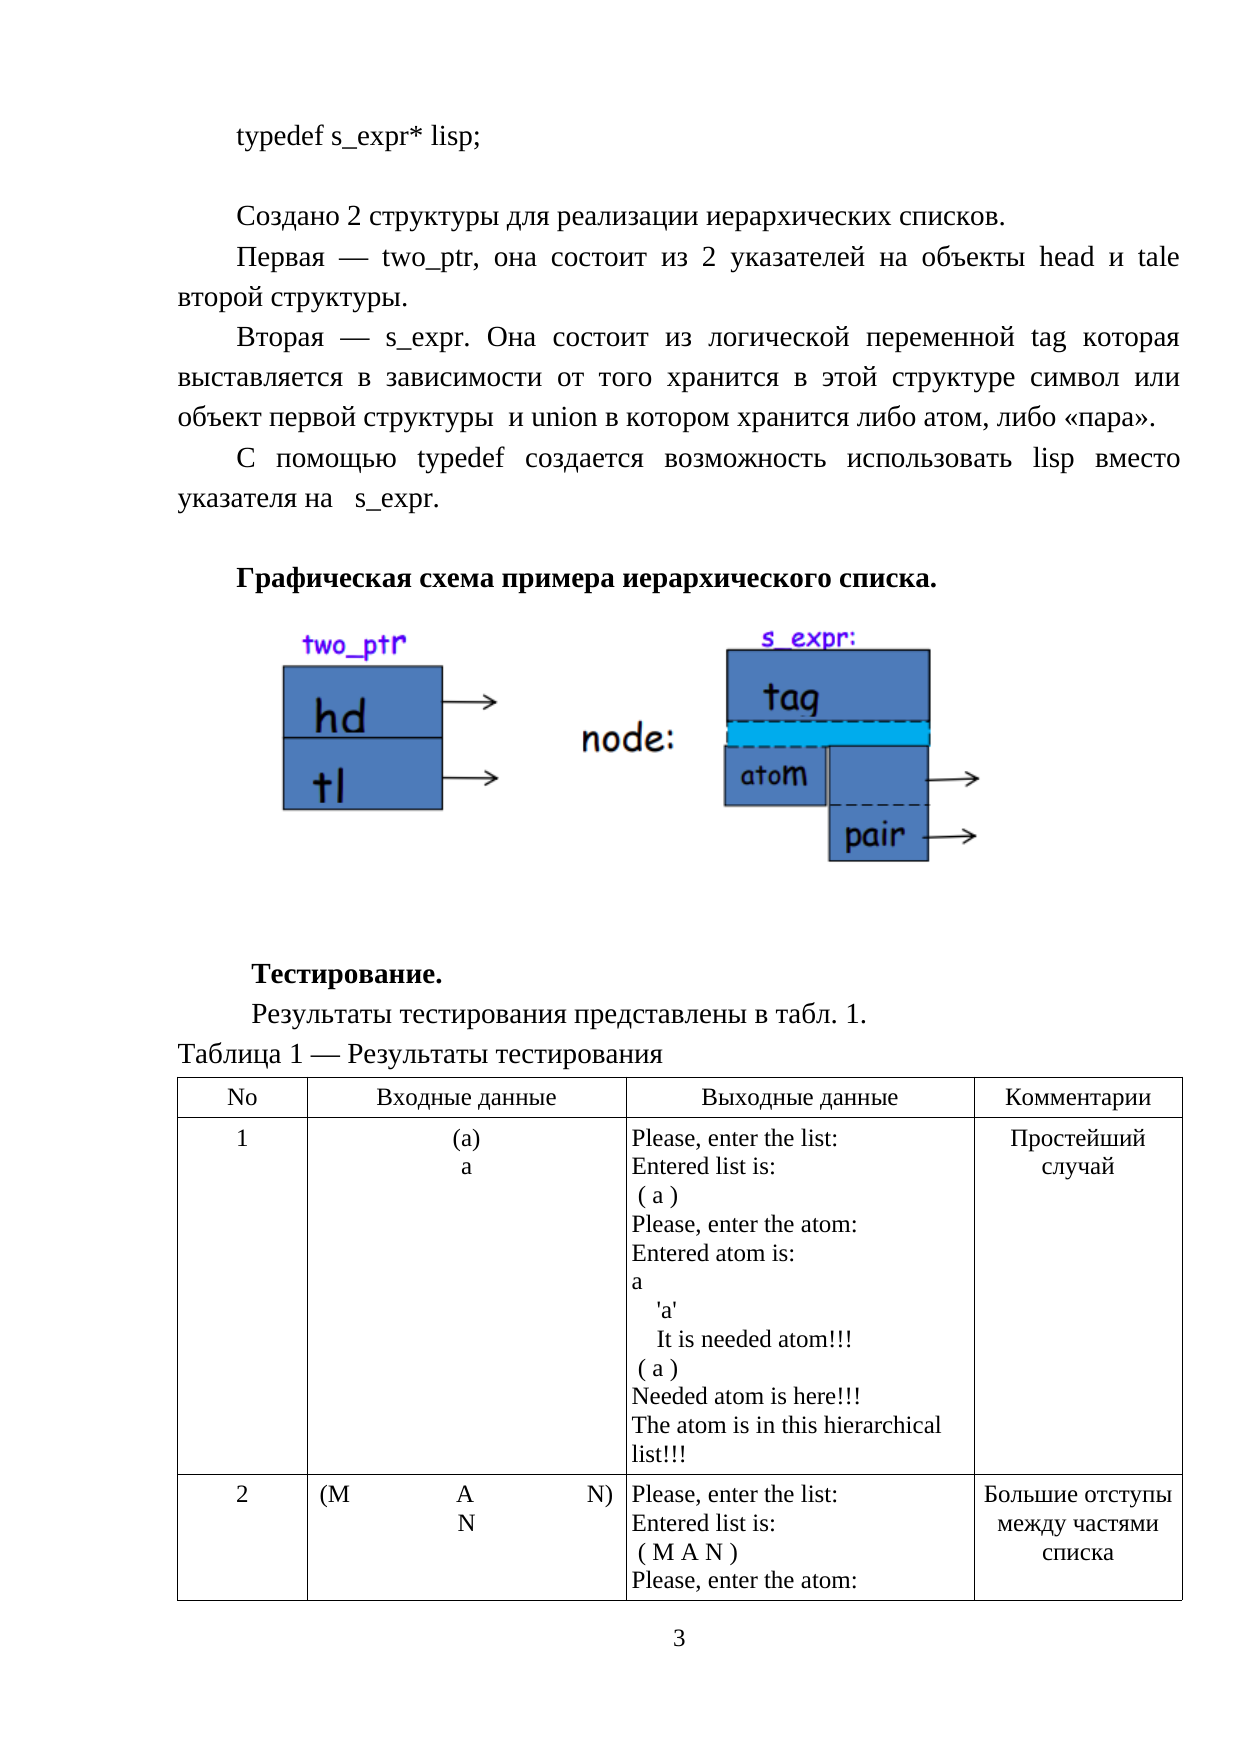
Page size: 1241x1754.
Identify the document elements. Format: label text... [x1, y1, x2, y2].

text Создано 2 структуры для реализации иерархических списков. [177, 198, 1181, 232]
table_cell Простейший случай [975, 1118, 1182, 1473]
text Первая — two_ptr, она состоит из 2 указателей на объекты head и tale второй структуры. [177, 239, 1181, 312]
table_cell Please, enter the list: Entered list is: ( a ) Please, enter the atom: Entered atom is: a 'a' It is needed atom!!! ( a ) Needed atom is here!!! The atom is in this hierarchical list!!! [627, 1118, 974, 1473]
table_header No [178, 1078, 307, 1117]
table_cell Большие отступы между частями списка [975, 1475, 1182, 1600]
table_cell 1 [178, 1118, 307, 1473]
text Тестирование. [177, 956, 1181, 989]
table_cell (M A N) N [308, 1475, 626, 1600]
table_header Комментарии [975, 1078, 1182, 1117]
text typedef s_expr* lisp; [177, 118, 1181, 152]
table_cell Please, enter the list: Entered list is: ( M A N ) Please, enter the atom: [627, 1475, 974, 1600]
table_cell 2 [178, 1475, 307, 1600]
picture [236, 618, 1241, 869]
text Таблица 1 — Результаты тестирования [177, 1036, 1181, 1070]
text Результаты тестирования представлены в табл. 1. [177, 996, 1181, 1030]
text Вторая — s_expr. Она состоит из логической переменной tag которая выставляется в зависимости от того хранится в этой структуре символ или объект первой структуры и union в котором хранится либо атом, либо «пара». [177, 319, 1181, 433]
table_header Входные данные [308, 1078, 626, 1117]
table_cell (a) a [308, 1118, 626, 1473]
text С помощью typedef создается возможность использовать lisp вместо указателя на s_expr. [177, 440, 1181, 513]
table_header Выходные данные [627, 1078, 974, 1117]
text Графическая схема примера иерархического списка. [177, 560, 1181, 594]
